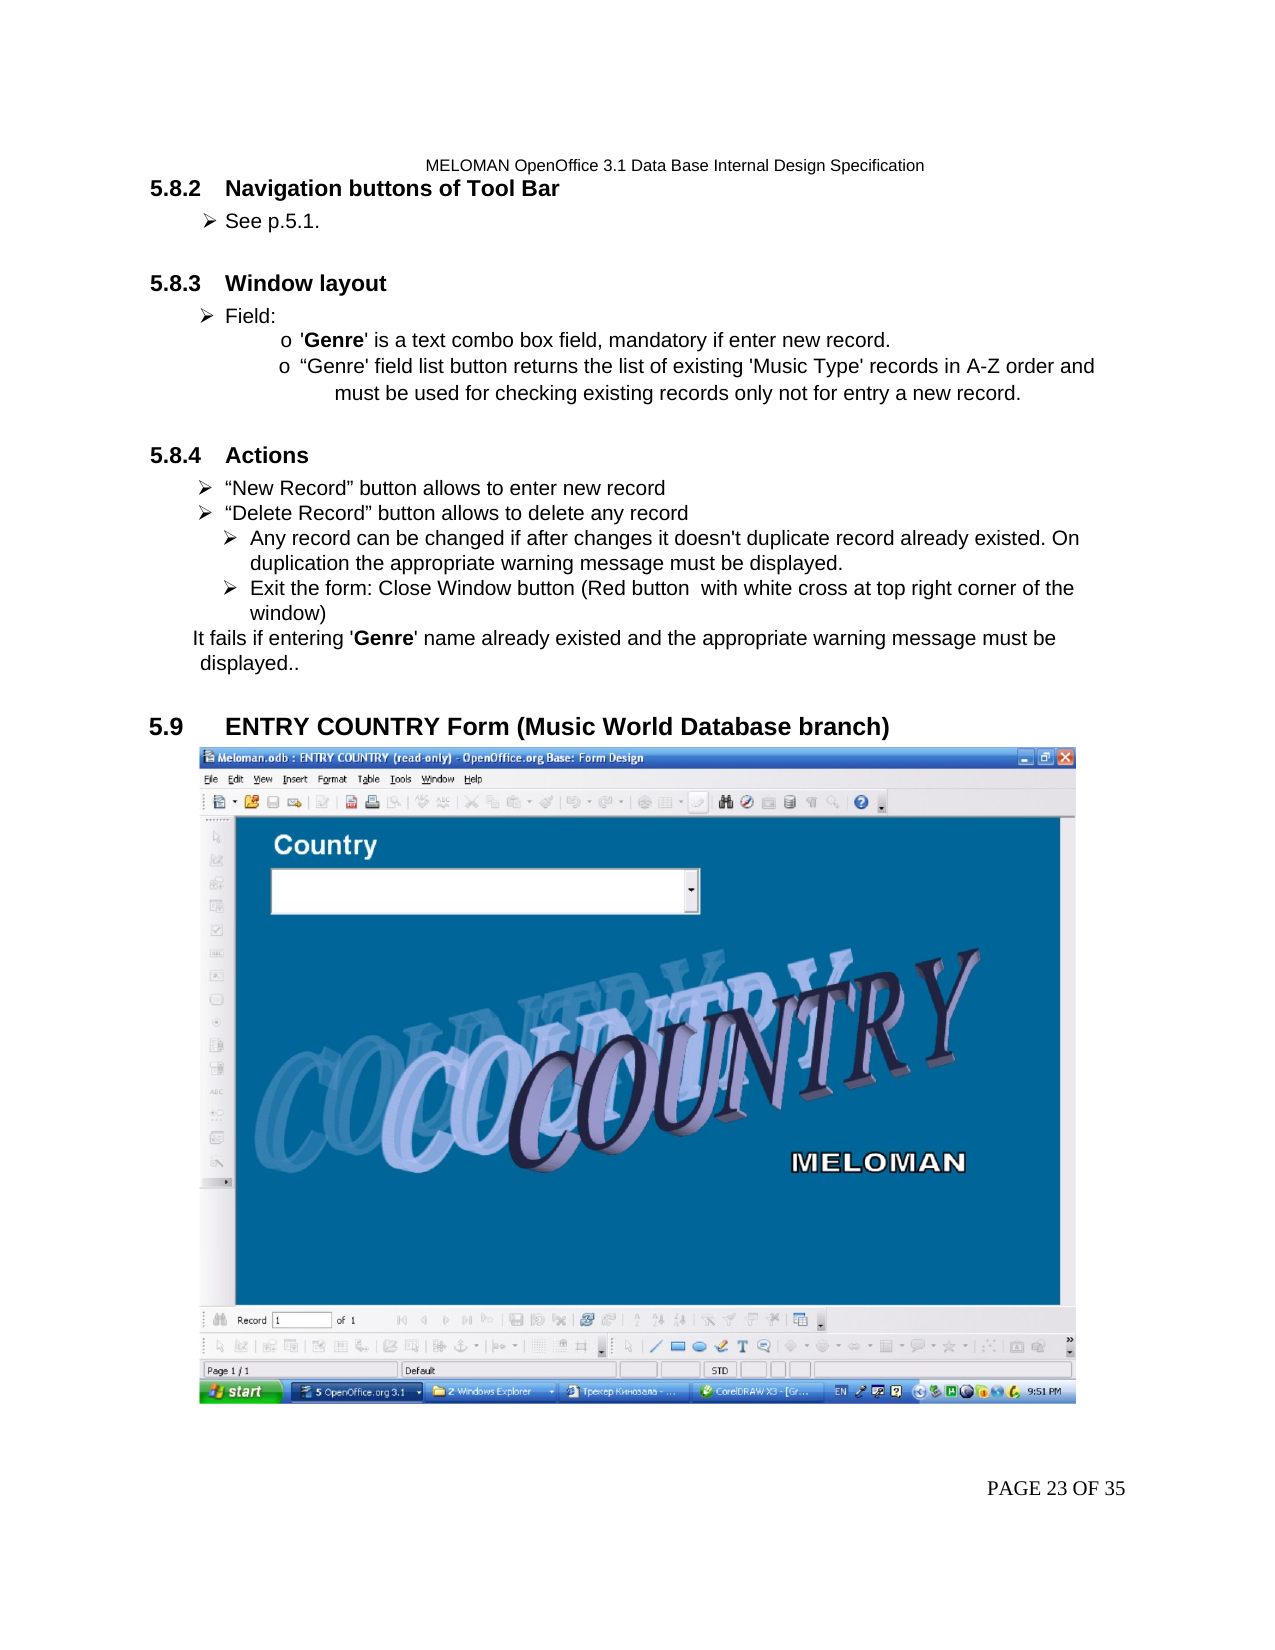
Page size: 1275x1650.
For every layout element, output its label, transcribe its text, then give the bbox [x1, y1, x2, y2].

text It fails if entering 'Genre' name already existed and the appropriate warning message must be displayed.. [192, 624, 1125, 674]
list 'Genre' is a text combo box field, mandatory if enter new record. [280, 328, 1125, 353]
list Any record can be changed if after changes it doesn't duplicate record already existed. On duplication the appropriate warning message must be displayed. [222, 524, 1125, 574]
list Field: [198, 303, 1125, 328]
picture [199, 747, 1076, 1404]
list See p.5.1. [202, 208, 1125, 233]
list “Delete Record” button allows to delete any record [197, 499, 1125, 524]
list “Genre' field list button returns the list of existing 'Music Type' records in A-Z order and must be used for checking existing records only not for entry a new record. [278, 353, 1125, 404]
subtitle Actions [150, 442, 1125, 468]
list “New Record” button allows to enter new record [197, 474, 1125, 499]
subtitle Window layout [150, 270, 1125, 296]
subtitle Navigation buttons of Tool Bar [150, 175, 1125, 201]
list Exit the form: Close Window button (Red button with white cross at top right corner of the window) [222, 574, 1125, 624]
subtitle ENTRY COUNTRY Form (Music World Database branch) [148, 712, 1125, 741]
